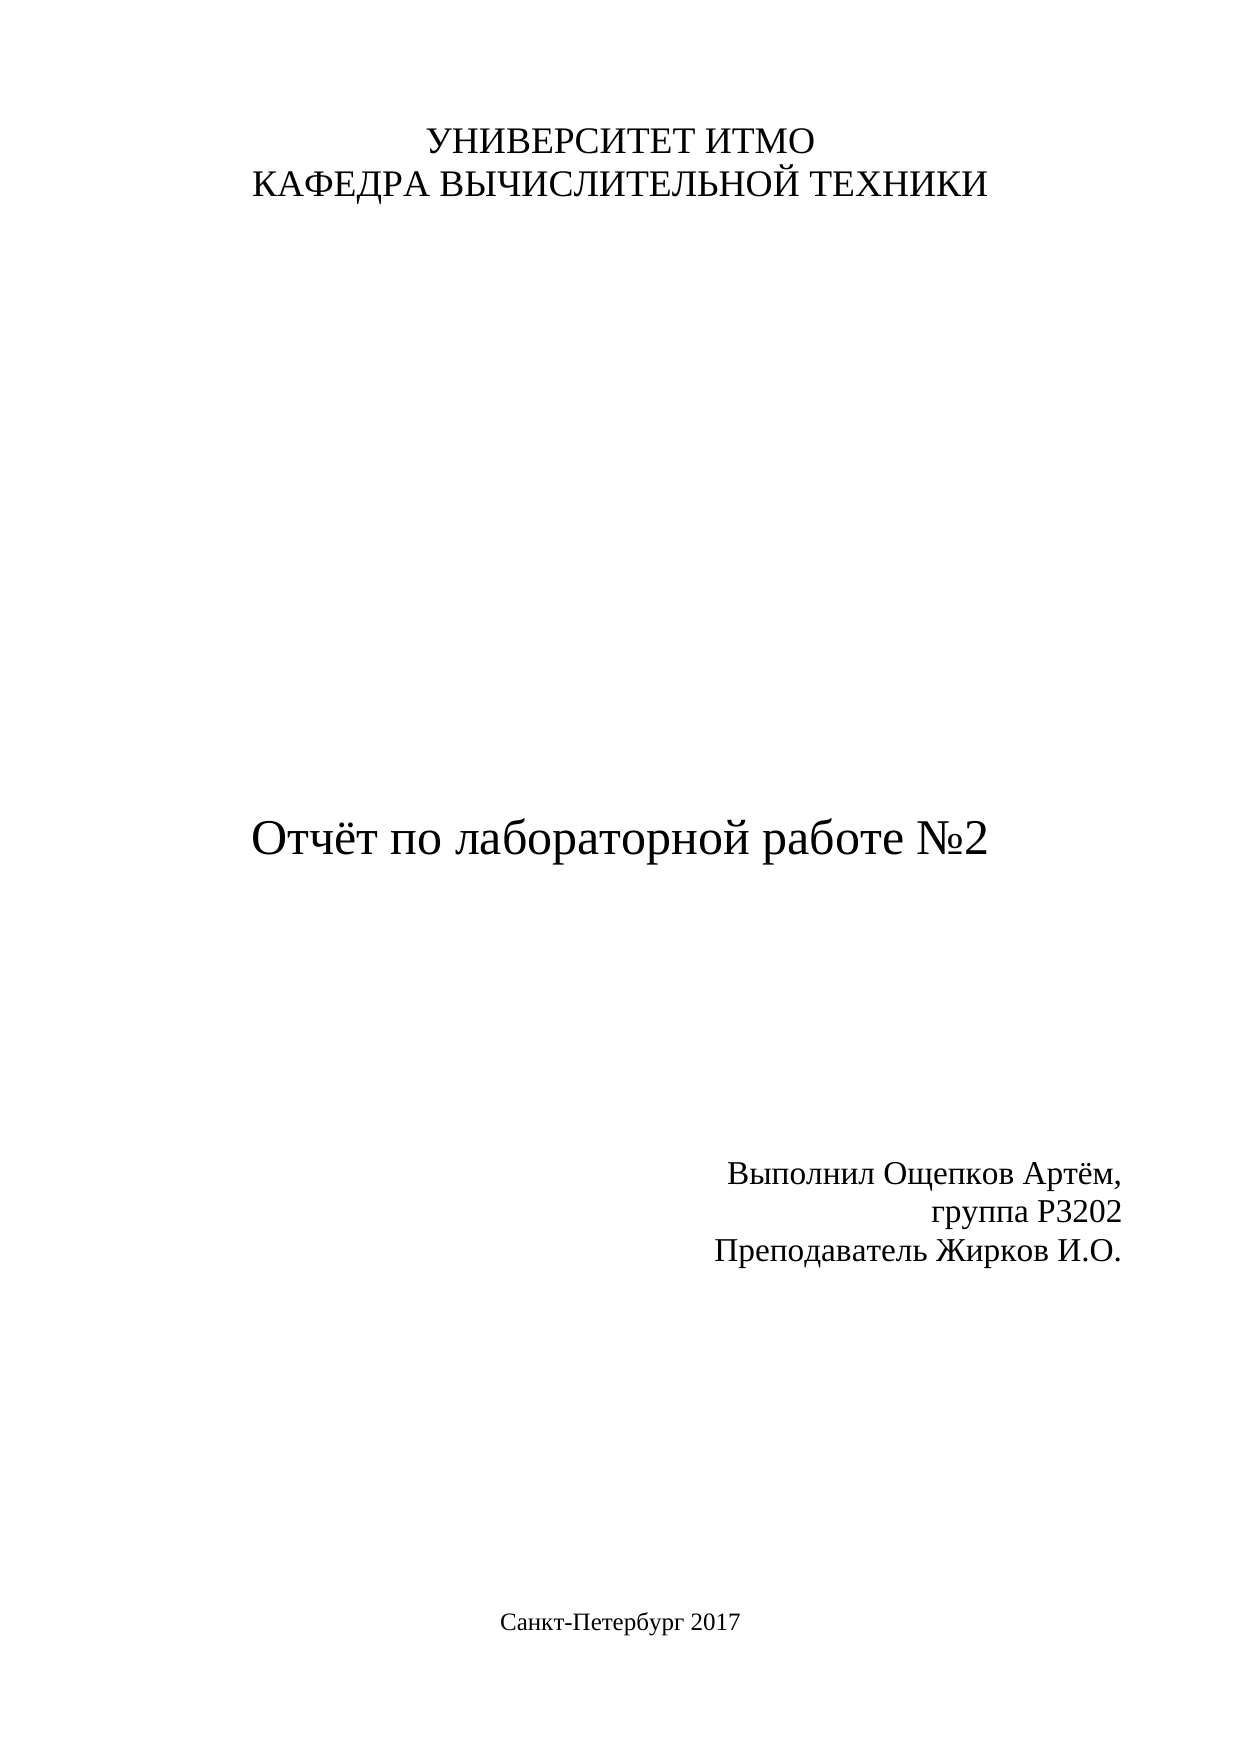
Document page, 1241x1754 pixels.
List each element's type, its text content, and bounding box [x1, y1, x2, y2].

text группа P3202 [118, 1191, 1122, 1230]
text Выполнил Ощепков Артём, [118, 1153, 1122, 1191]
text Преподаватель Жирков И.О. [118, 1230, 1122, 1268]
text КАФЕДРА ВЫЧИСЛИТЕЛЬНОЙ ТЕХНИКИ [118, 161, 1122, 204]
text Отчёт по лабораторной работе №2 [118, 808, 1122, 866]
text УНИВЕРСИТЕТ ИТМО [118, 118, 1122, 161]
